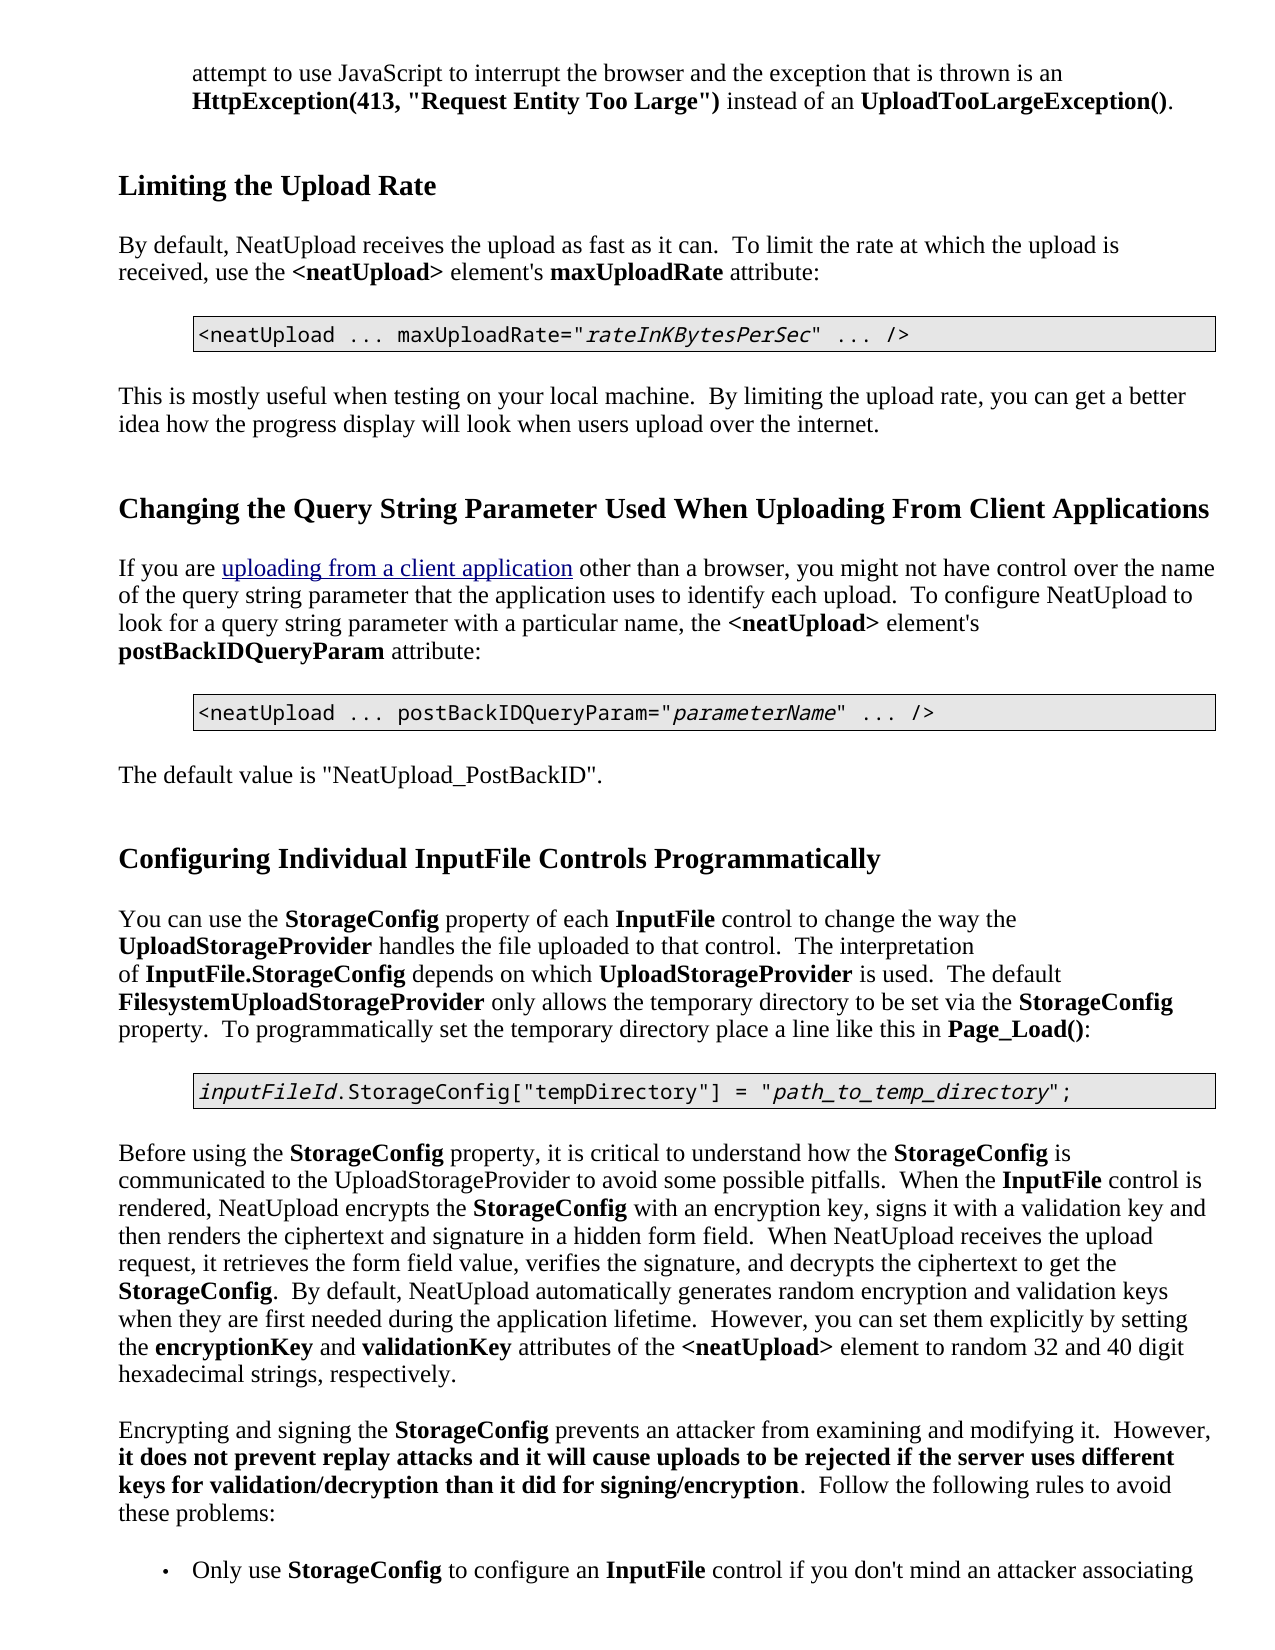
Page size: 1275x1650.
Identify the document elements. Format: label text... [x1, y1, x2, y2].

text This is mostly useful when testing on your local machine. By limiting the upload rate, you can get a better idea how the progress display will look when users upload over the internet. [118, 382, 1216, 438]
subtitle Configuring Individual InputFile Controls Programmatically [118, 843, 1216, 875]
text You can use the StorageConfig property of each InputFile control to change the way the UploadStorageProvider handles the file uploaded to that control. The interpretation of InputFile.StorageConfig depends on which UploadStorageProvider is used. The default FilesystemUploadStorageProvider only allows the temporary directory to be set via the StorageConfig property. To programmatically set the temporary directory place a line like this in Page_Load(): [118, 905, 1216, 1043]
text <neatUpload ... maxUploadRate="rateInKBytesPerSec" ... /> [194, 317, 1215, 351]
list Only use StorageConfig to configure an InputFile control if you don't mind an attacker associating [162, 1556, 1216, 1584]
text By default, NeatUpload receives the upload as fast as it can. To limit the rate at which the upload is received, use the <neatUpload> element's maxUploadRate attribute: [118, 231, 1216, 286]
text inputFileId.StorageConfig["tempDirectory"] = "path_to_temp_directory"; [194, 1074, 1215, 1108]
text Before using the StorageConfig property, it is critical to understand how the StorageConfig is communicated to the UploadStorageProvider to avoid some possible pitfalls. When the InputFile control is rendered, NeatUpload encrypts the StorageConfig with an encryption key, signs it with a validation key and then renders the ciphertext and signature in a hidden form field. When NeatUpload receives the upload request, it retrieves the form field value, verifies the signature, and decrypts the ciphertext to get the StorageConfig. By default, NeatUpload automatically generates random encryption and validation keys when they are first needed during the application lifetime. However, you can set them explicitly by setting the encryptionKey and validationKey attributes of the <neatUpload> element to random 32 and 40 digit hexadecimal strings, respectively. Encrypting and signing the StorageConfig prevents an attacker from examining and modifying it. However, it does not prevent replay attacks and it will cause uploads to be rejected if the server uses different keys for validation/decryption than it did for signing/encryption. Follow the following rules to avoid these problems: [118, 1139, 1216, 1527]
text <neatUpload ... postBackIDQueryParam="parameterName" ... /> [194, 695, 1215, 730]
text The default value is "NeatUpload_PostBackID". [118, 761, 1216, 788]
list attempt to use JavaScript to interrupt the browser and the exception that is thrown is an HttpException(413, "Request Entity Too Large") instead of an UploadTooLargeException(). [162, 59, 1216, 114]
subtitle Limiting the Upload Rate [118, 169, 1216, 201]
text If you are uploading from a client application other than a browser, you might not have control over the name of the query string parameter that the application uses to identify each upload. To configure NeatUpload to look for a query string parameter with a particular name, the <neatUpload> element's postBackIDQueryParam attribute: [118, 554, 1216, 665]
subtitle Changing the Query String Parameter Used When Uploading From Client Applications [118, 492, 1216, 524]
